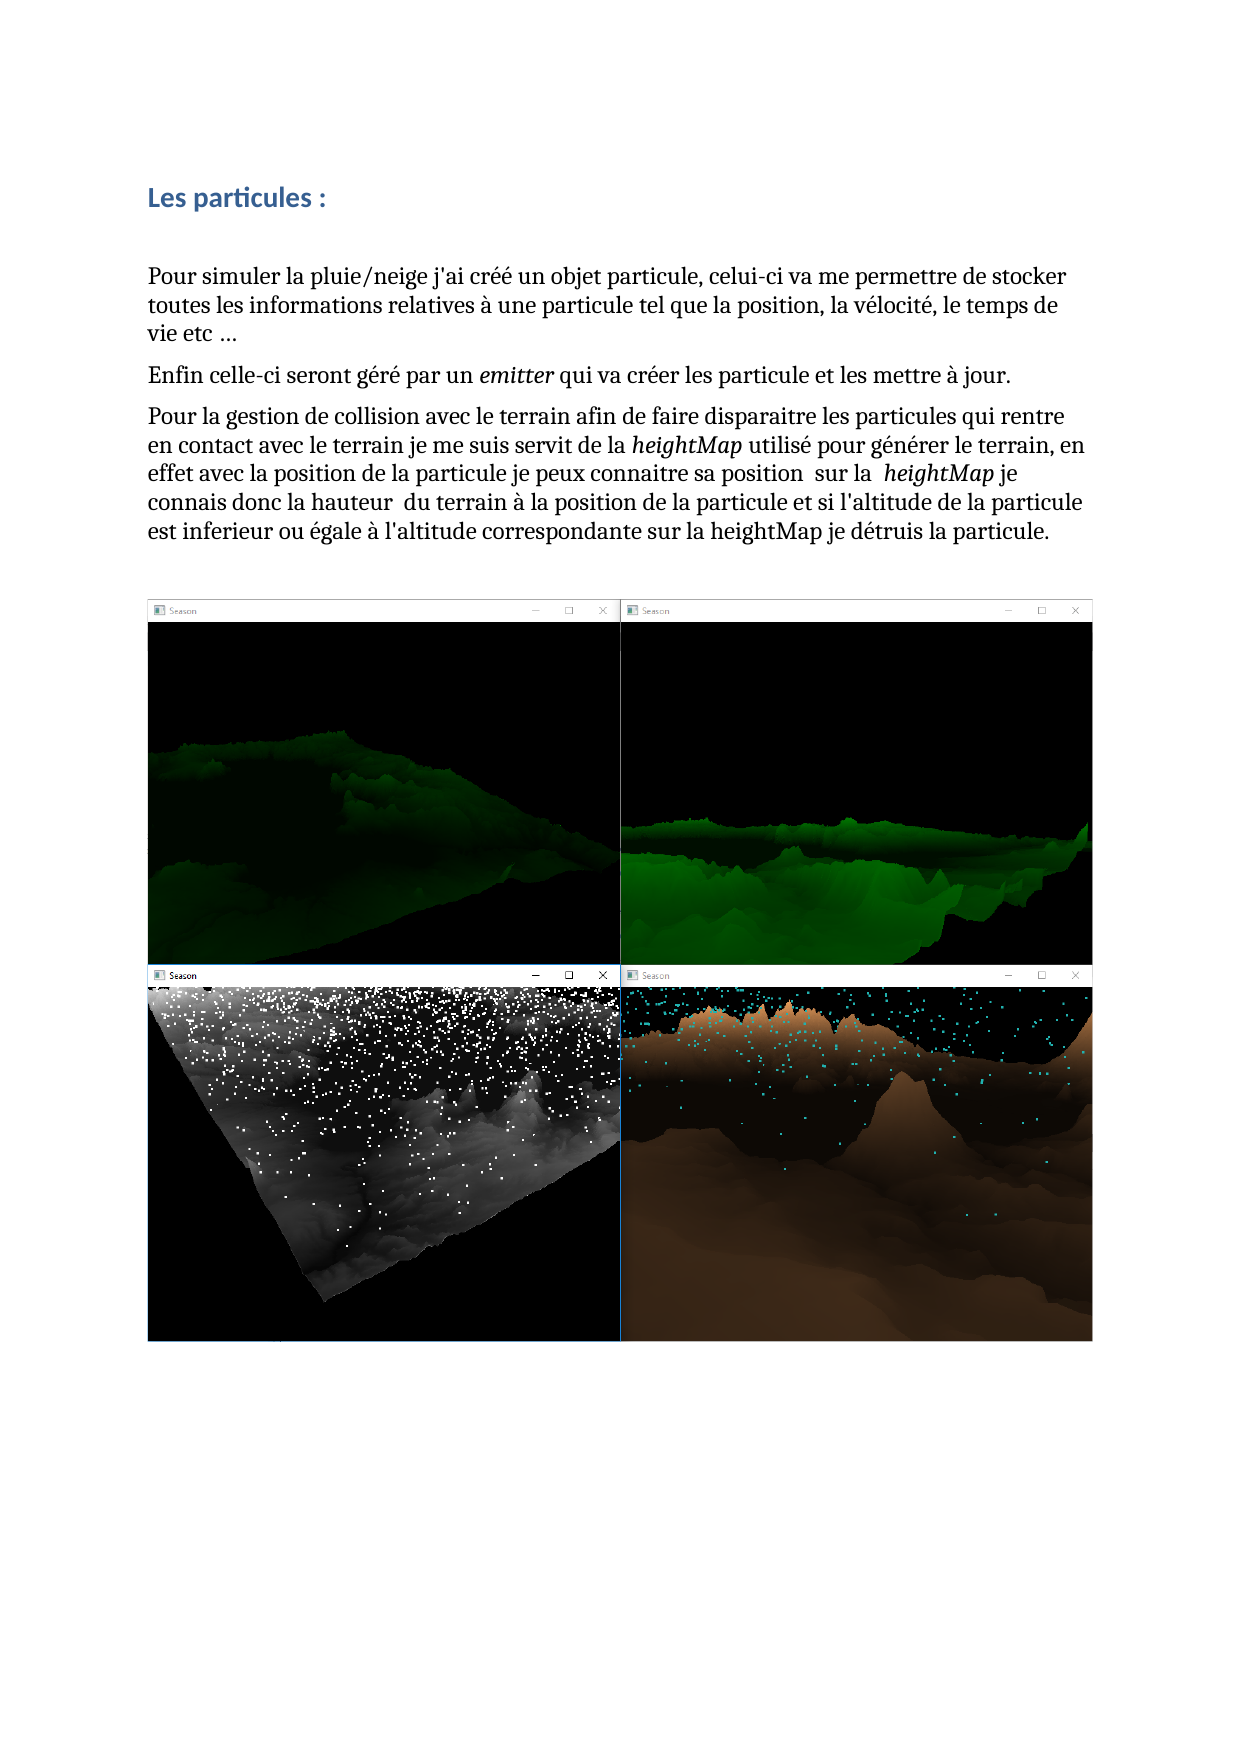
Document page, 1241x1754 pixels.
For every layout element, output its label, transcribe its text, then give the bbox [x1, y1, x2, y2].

picture [147, 599, 1093, 1342]
subtitle Les particules : [148, 179, 1093, 215]
text Pour la gestion de collision avec le terrain afin de faire disparaitre les particules qui rentre en contact avec le terrain je me suis servit de la heightMap utilisé pour générer le terrain, en effet avec la position de la particule je peux connaitre sa position sur la heightMap je connais donc la hauteur du terrain à la position de la particule et si l'altitude de la particule est inferieur ou égale à l'altitude correspondante sur la heightMap je détruis la particule. [148, 402, 1093, 546]
text Pour simuler la pluie/neige j'ai créé un objet particule, celui-ci va me permettre de stocker toutes les informations relatives à une particule tel que la position, la vélocité, le temps de vie etc … [148, 262, 1093, 348]
text Enfin celle-ci seront géré par un emitter qui va créer les particule et les mettre à jour. [148, 361, 1093, 389]
